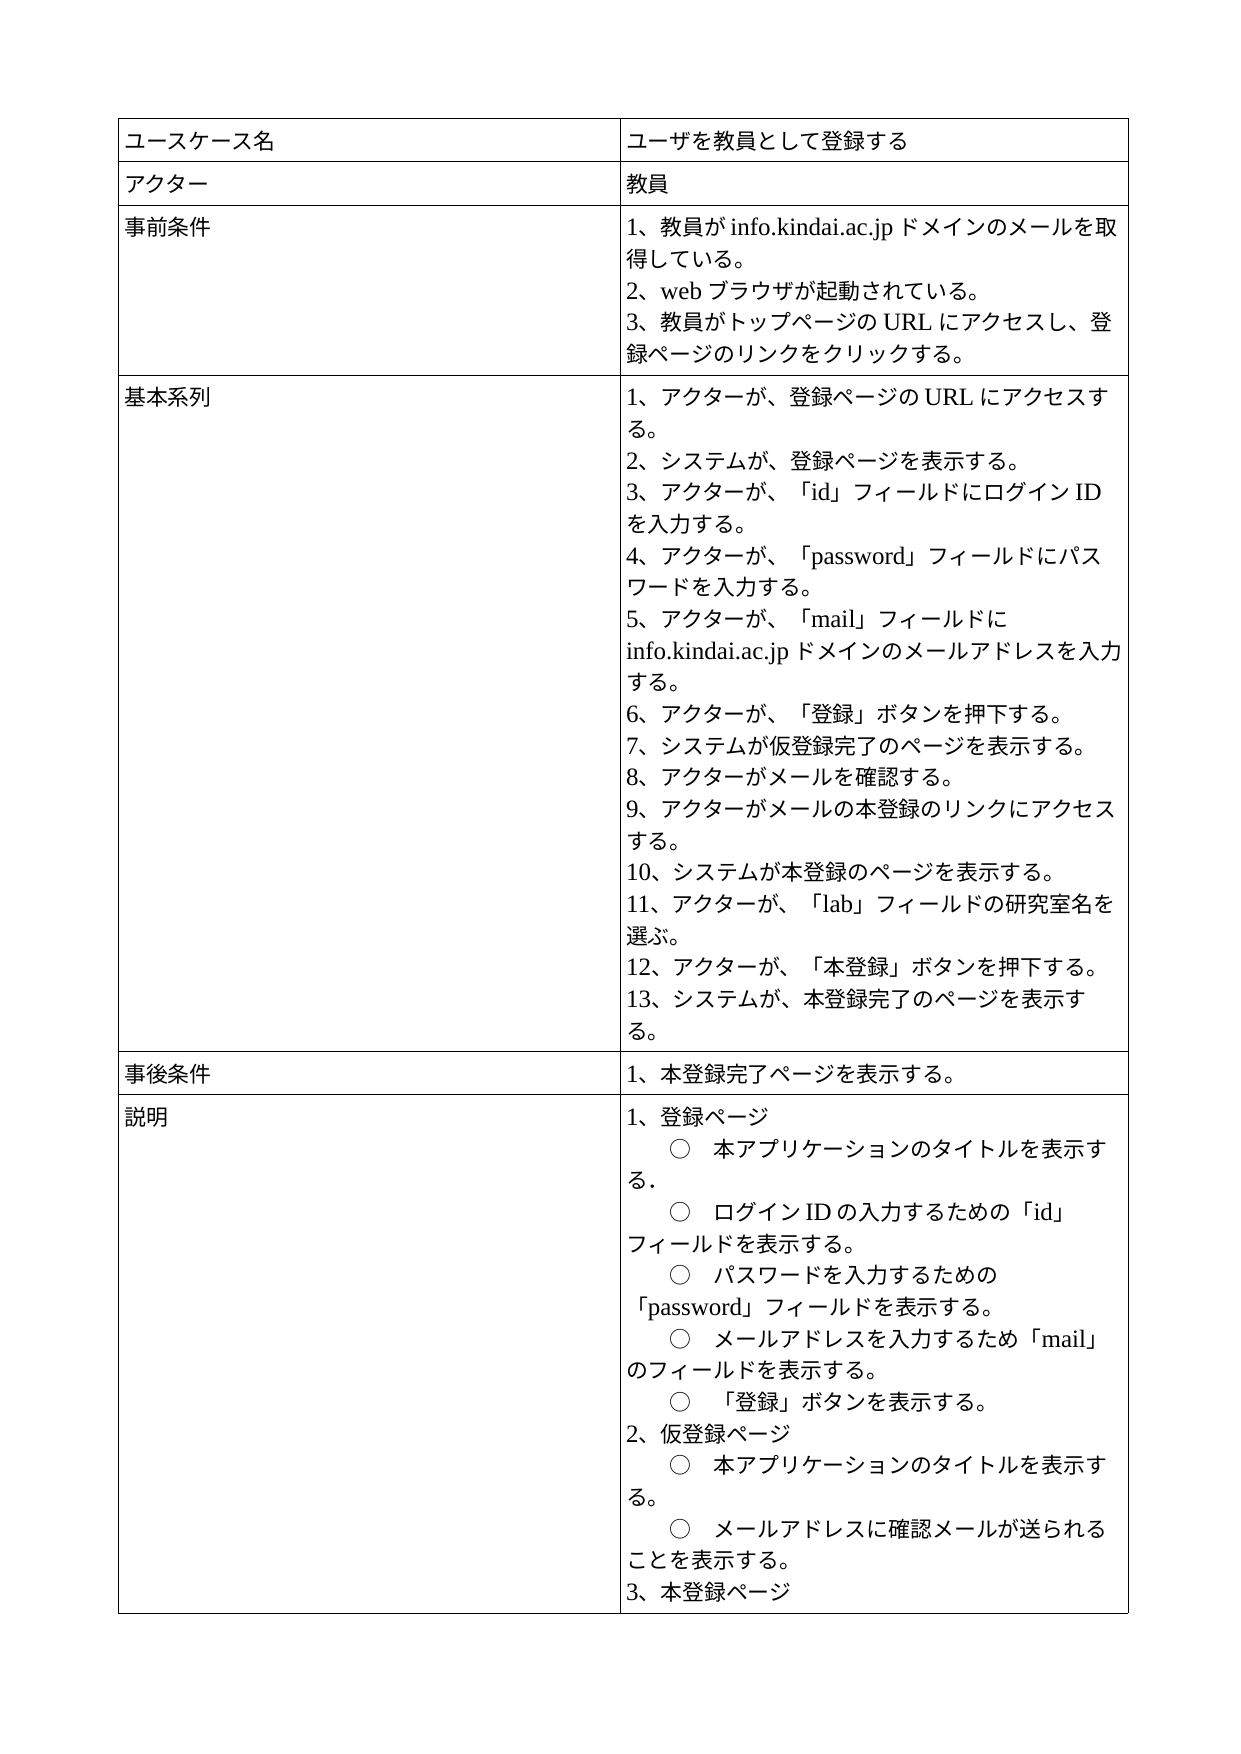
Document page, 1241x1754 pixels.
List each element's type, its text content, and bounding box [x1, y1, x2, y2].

table_header ユーザを教員として登録する [621, 119, 1128, 161]
table_cell 1、アクターが、登録ページのURLにアクセスする。 2、システムが、登録ページを表示する。 3、アクターが、「id」フィールドにログインIDを入力する。 4、アクターが、「password」フィールドにパスワードを入力する。 5、アクターが、「mail」フィールドにinfo.kindai.ac.jpドメインのメールアドレスを入力する。 6、アクターが、「登録」ボタンを押下する。 7、システムが仮登録完了のページを表示する。 8、アクターがメールを確認する。 9、アクターがメールの本登録のリンクにアクセスする。 10、システムが本登録のページを表示する。 11、アクターが、「lab」フィールドの研究室名を選ぶ。 12、アクターが、「本登録」ボタンを押下する。 13、システムが、本登録完了のページを表示する。 [621, 376, 1128, 1051]
table_cell 教員 [621, 162, 1128, 204]
table_cell 事後条件 [119, 1052, 620, 1094]
table_cell 説明 [119, 1095, 620, 1612]
table_cell 基本系列 [119, 376, 620, 1051]
table_header ユースケース名 [119, 119, 620, 161]
table_cell 事前条件 [119, 206, 620, 374]
table_cell 1、本登録完了ページを表示する。 [621, 1052, 1128, 1094]
table_cell 1、登録ページ ○ 本アプリケーションのタイトルを表示する． ○ ログインIDの入力するための「id」フィールドを表示する。 ○ パスワードを入力するための「password」フィールドを表示する。 ○ メールアドレスを入力するため「mail」のフィールドを表示する。 ○ 「登録」ボタンを表示する。 2、仮登録ページ ○ 本アプリケーションのタイトルを表示する。 ○ メールアドレスに確認メールが送られることを表示する。 3、本登録ページ [621, 1095, 1128, 1612]
table_cell 1、教員がinfo.kindai.ac.jpドメインのメールを取得している。 2、webブラウザが起動されている。 3、教員がトップページのURLにアクセスし、登録ページのリンクをクリックする。 [621, 206, 1128, 374]
table_cell アクター [119, 162, 620, 204]
